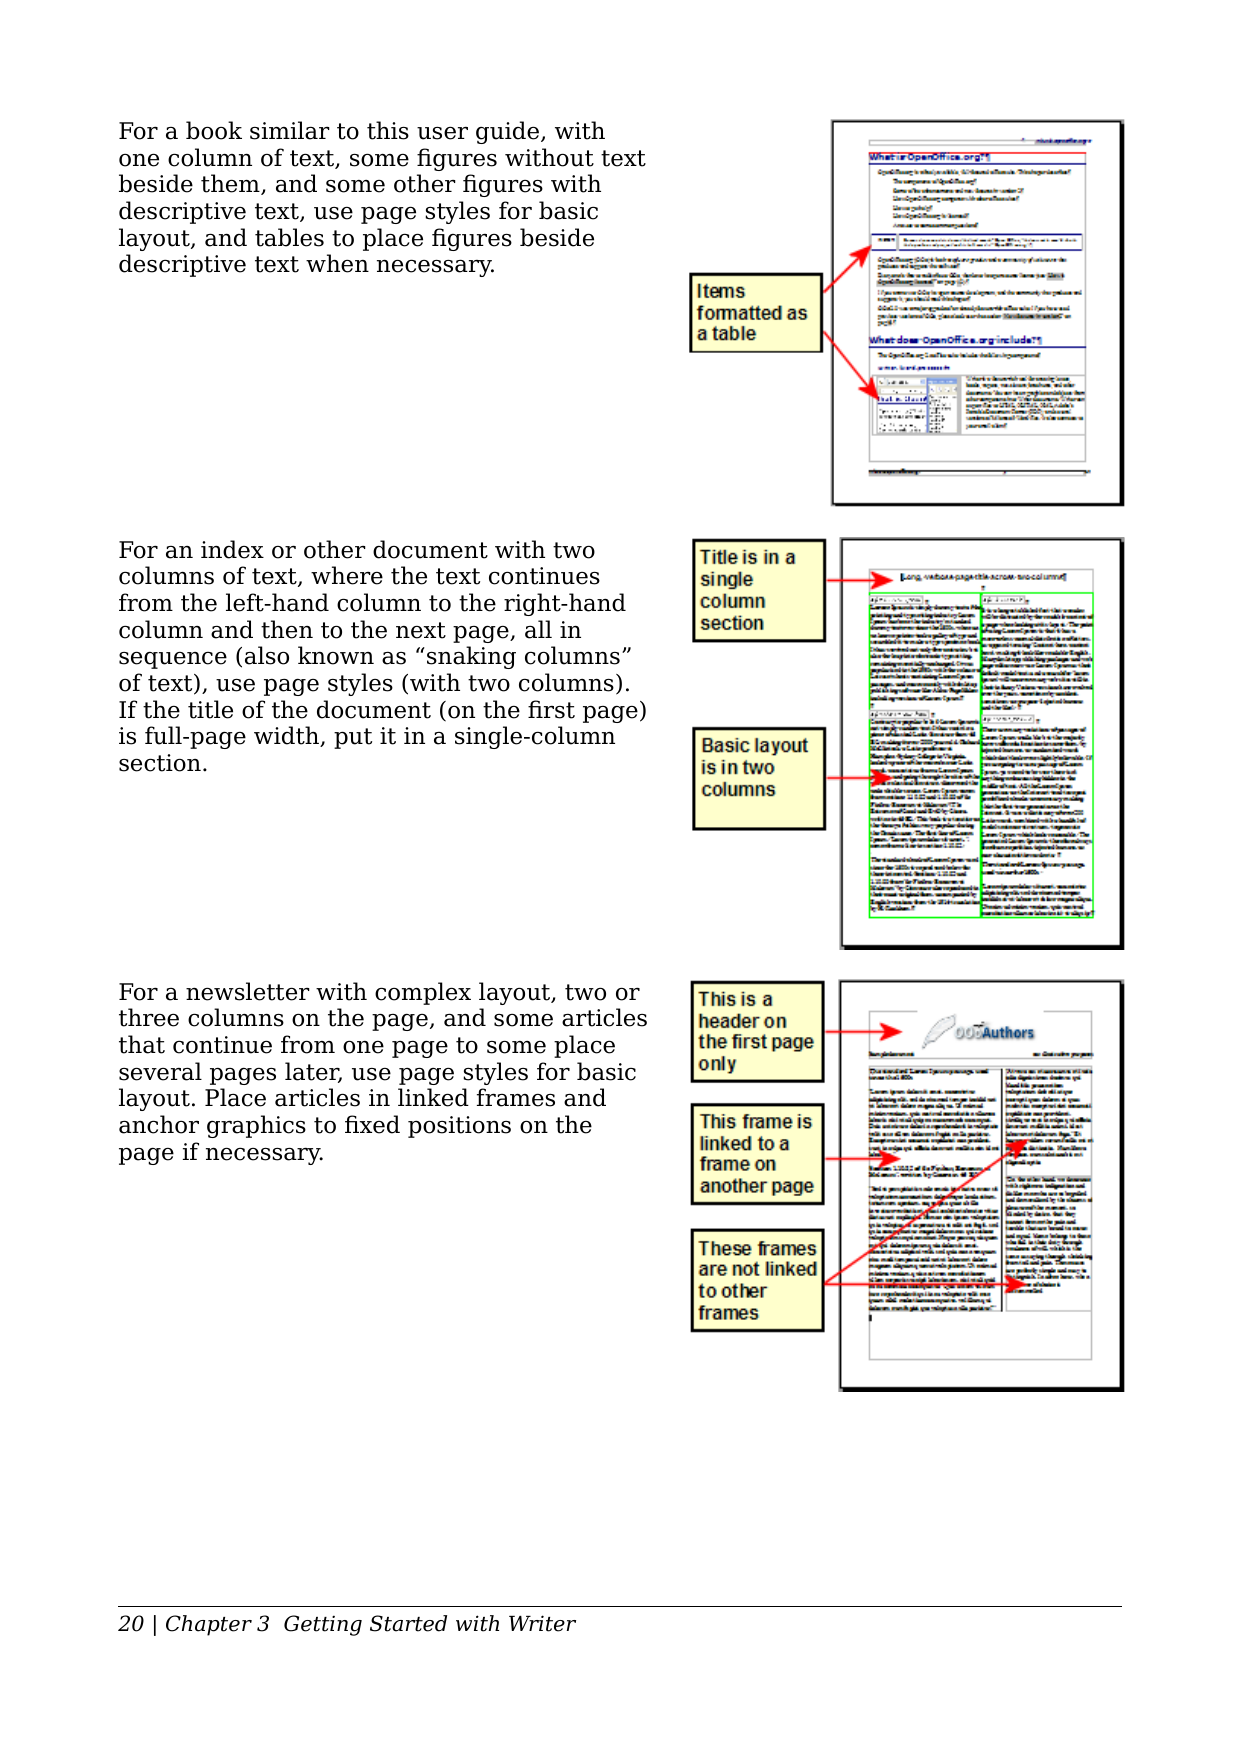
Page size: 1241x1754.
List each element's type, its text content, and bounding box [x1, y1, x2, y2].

picture [688, 118, 1126, 508]
table_cell For a newsletter with complex layout, two or three columns on the page, and some articles that continue from one page to some place several pages later, use page styles for basic layout. Place articles in linked frames and anchor graphics to fixed positions on the page if necessary. [118, 979, 651, 1421]
picture [688, 978, 1126, 1392]
picture [688, 536, 1126, 950]
table_cell [651, 979, 1126, 1421]
table_cell For an index or other document with two columns of text, where the text continues from the left-hand column to the right-hand column and then to the next page, all in sequence (also known as “snaking columns” of text), use page styles (with two columns). If the title of the document (on the first page) is full-page width, put it in a single-column section. [118, 537, 651, 979]
table_header For a book similar to this user guide, with one column of text, some figures without text beside them, and some other figures with descriptive text, use page styles for basic layout, and tables to place figures beside descriptive text when necessary. [118, 118, 651, 537]
table_cell [651, 537, 1126, 979]
table_header [651, 118, 1126, 537]
